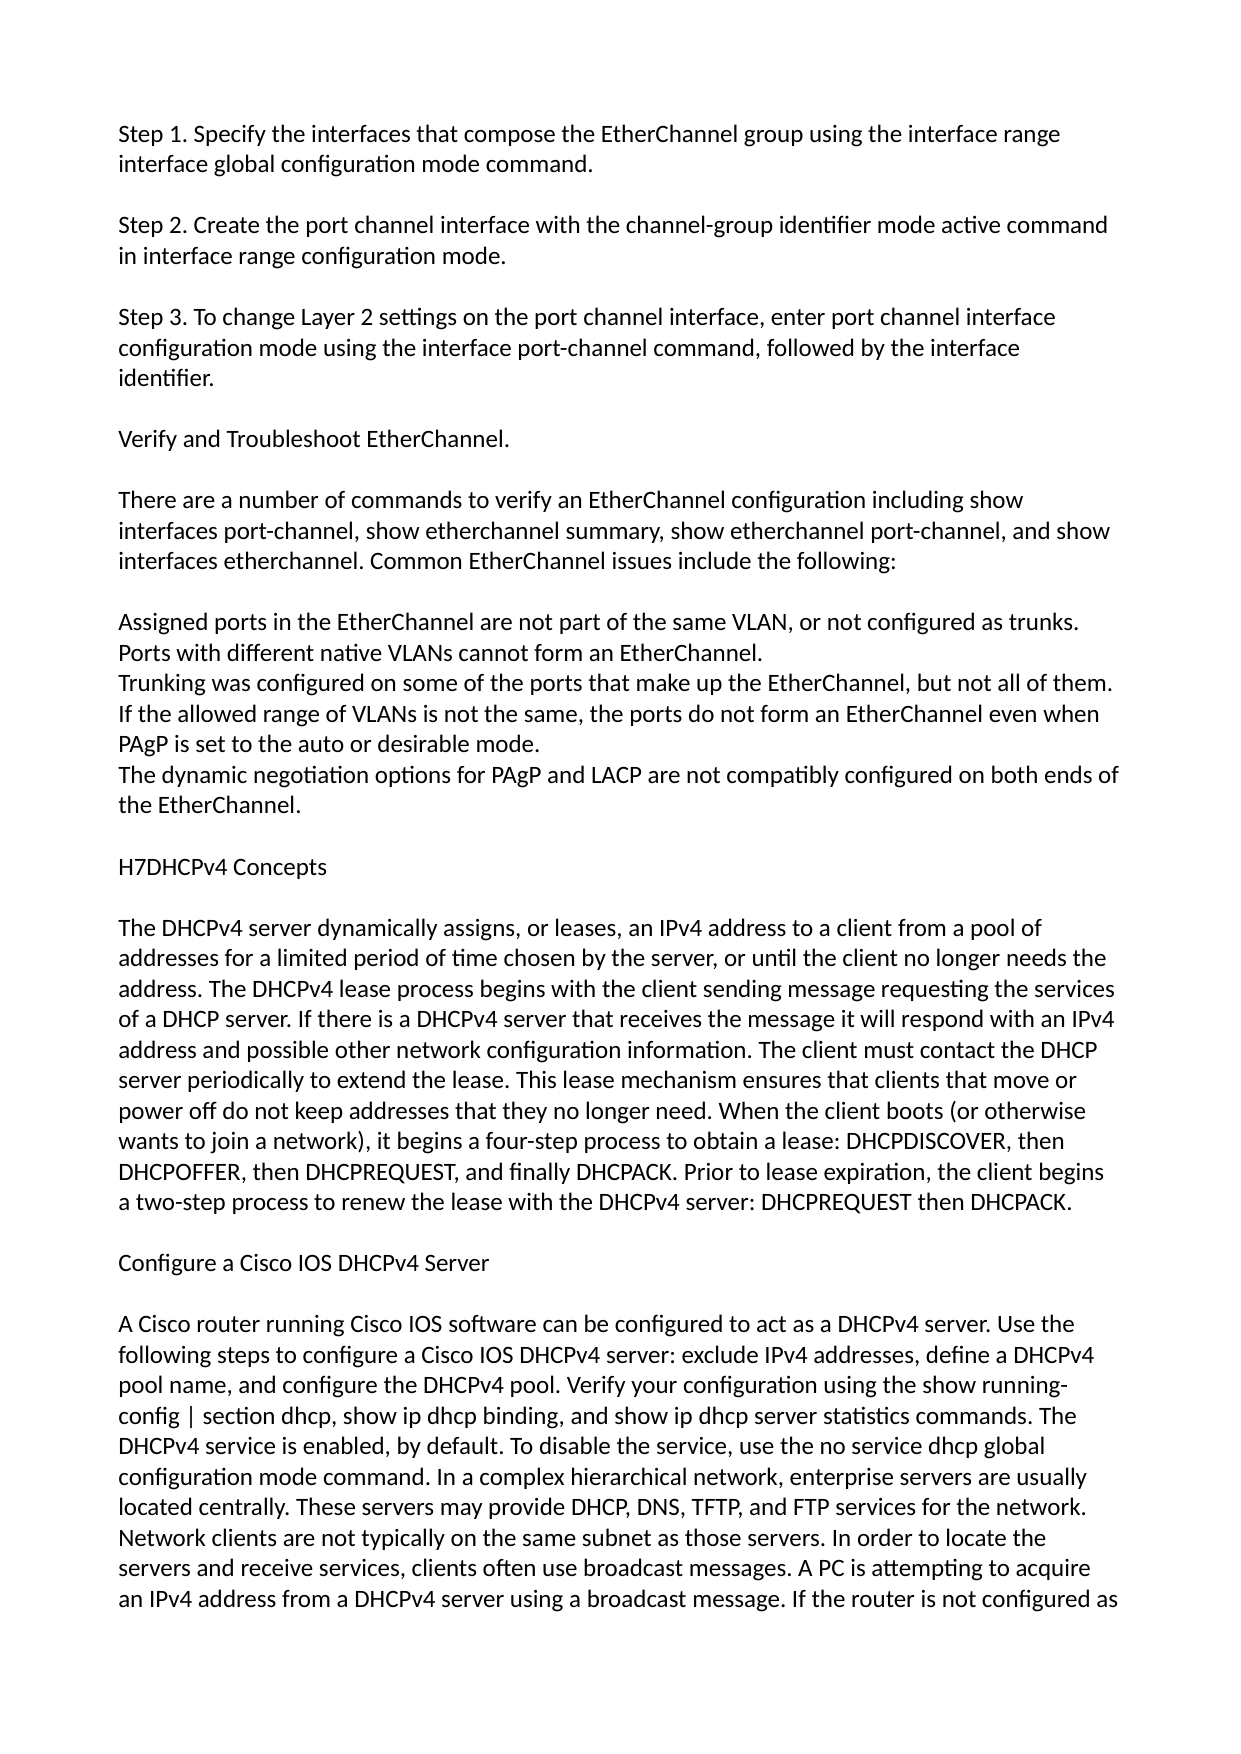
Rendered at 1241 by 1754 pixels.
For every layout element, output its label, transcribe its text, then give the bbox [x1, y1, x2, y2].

text Verify and Troubleshoot EtherChannel. [118, 423, 1122, 454]
text The dynamic negotiation options for PAgP and LACP are not compatibly configured on both ends of the EtherChannel. [118, 759, 1122, 820]
text Step 3. To change Layer 2 settings on the port channel interface, enter port channel interface configuration mode using the interface port-channel command, followed by the interface identifier. [118, 301, 1122, 393]
text If the allowed range of VLANs is not the same, the ports do not form an EtherChannel even when PAgP is set to the auto or desirable mode. [118, 698, 1122, 759]
text Configure a Cisco IOS DHCPv4 Server [118, 1247, 1122, 1278]
text Step 1. Specify the interfaces that compose the EtherChannel group using the interface range interface global configuration mode command. [118, 118, 1122, 179]
text There are a number of commands to verify an EtherChannel configuration including show interfaces port-channel, show etherchannel summary, show etherchannel port-channel, and show interfaces etherchannel. Common EtherChannel issues include the following: [118, 484, 1122, 576]
text Trunking was configured on some of the ports that make up the EtherChannel, but not all of them. [118, 667, 1122, 698]
text The DHCPv4 server dynamically assigns, or leases, an IPv4 address to a client from a pool of addresses for a limited period of time chosen by the server, or until the client no longer needs the address. The DHCPv4 lease process begins with the client sending message requesting the services of a DHCP server. If there is a DHCPv4 server that receives the message it will respond with an IPv4 address and possible other network configuration information. The client must contact the DHCP server periodically to extend the lease. This lease mechanism ensures that clients that move or power off do not keep addresses that they no longer need. When the client boots (or otherwise wants to join a network), it begins a four-step process to obtain a lease: DHCPDISCOVER, then DHCPOFFER, then DHCPREQUEST, and finally DHCPACK. Prior to lease expiration, the client begins a two-step process to renew the lease with the DHCPv4 server: DHCPREQUEST then DHCPACK. [118, 912, 1122, 1217]
text A Cisco router running Cisco IOS software can be configured to act as a DHCPv4 server. Use the following steps to configure a Cisco IOS DHCPv4 server: exclude IPv4 addresses, define a DHCPv4 pool name, and configure the DHCPv4 pool. Verify your configuration using the show running-config | section dhcp, show ip dhcp binding, and show ip dhcp server statistics commands. The DHCPv4 service is enabled, by default. To disable the service, use the no service dhcp global configuration mode command. In a complex hierarchical network, enterprise servers are usually located centrally. These servers may provide DHCP, DNS, TFTP, and FTP services for the network. Network clients are not typically on the same subnet as those servers. In order to locate the servers and receive services, clients often use broadcast messages. A PC is attempting to acquire an IPv4 address from a DHCPv4 server using a broadcast message. If the router is not configured as [118, 1308, 1122, 1614]
text Step 2. Create the port channel interface with the channel-group identifier mode active command in interface range configuration mode. [118, 210, 1122, 271]
text Assigned ports in the EtherChannel are not part of the same VLAN, or not configured as trunks. Ports with different native VLANs cannot form an EtherChannel. [118, 606, 1122, 667]
text H7DHCPv4 Concepts [118, 851, 1122, 881]
